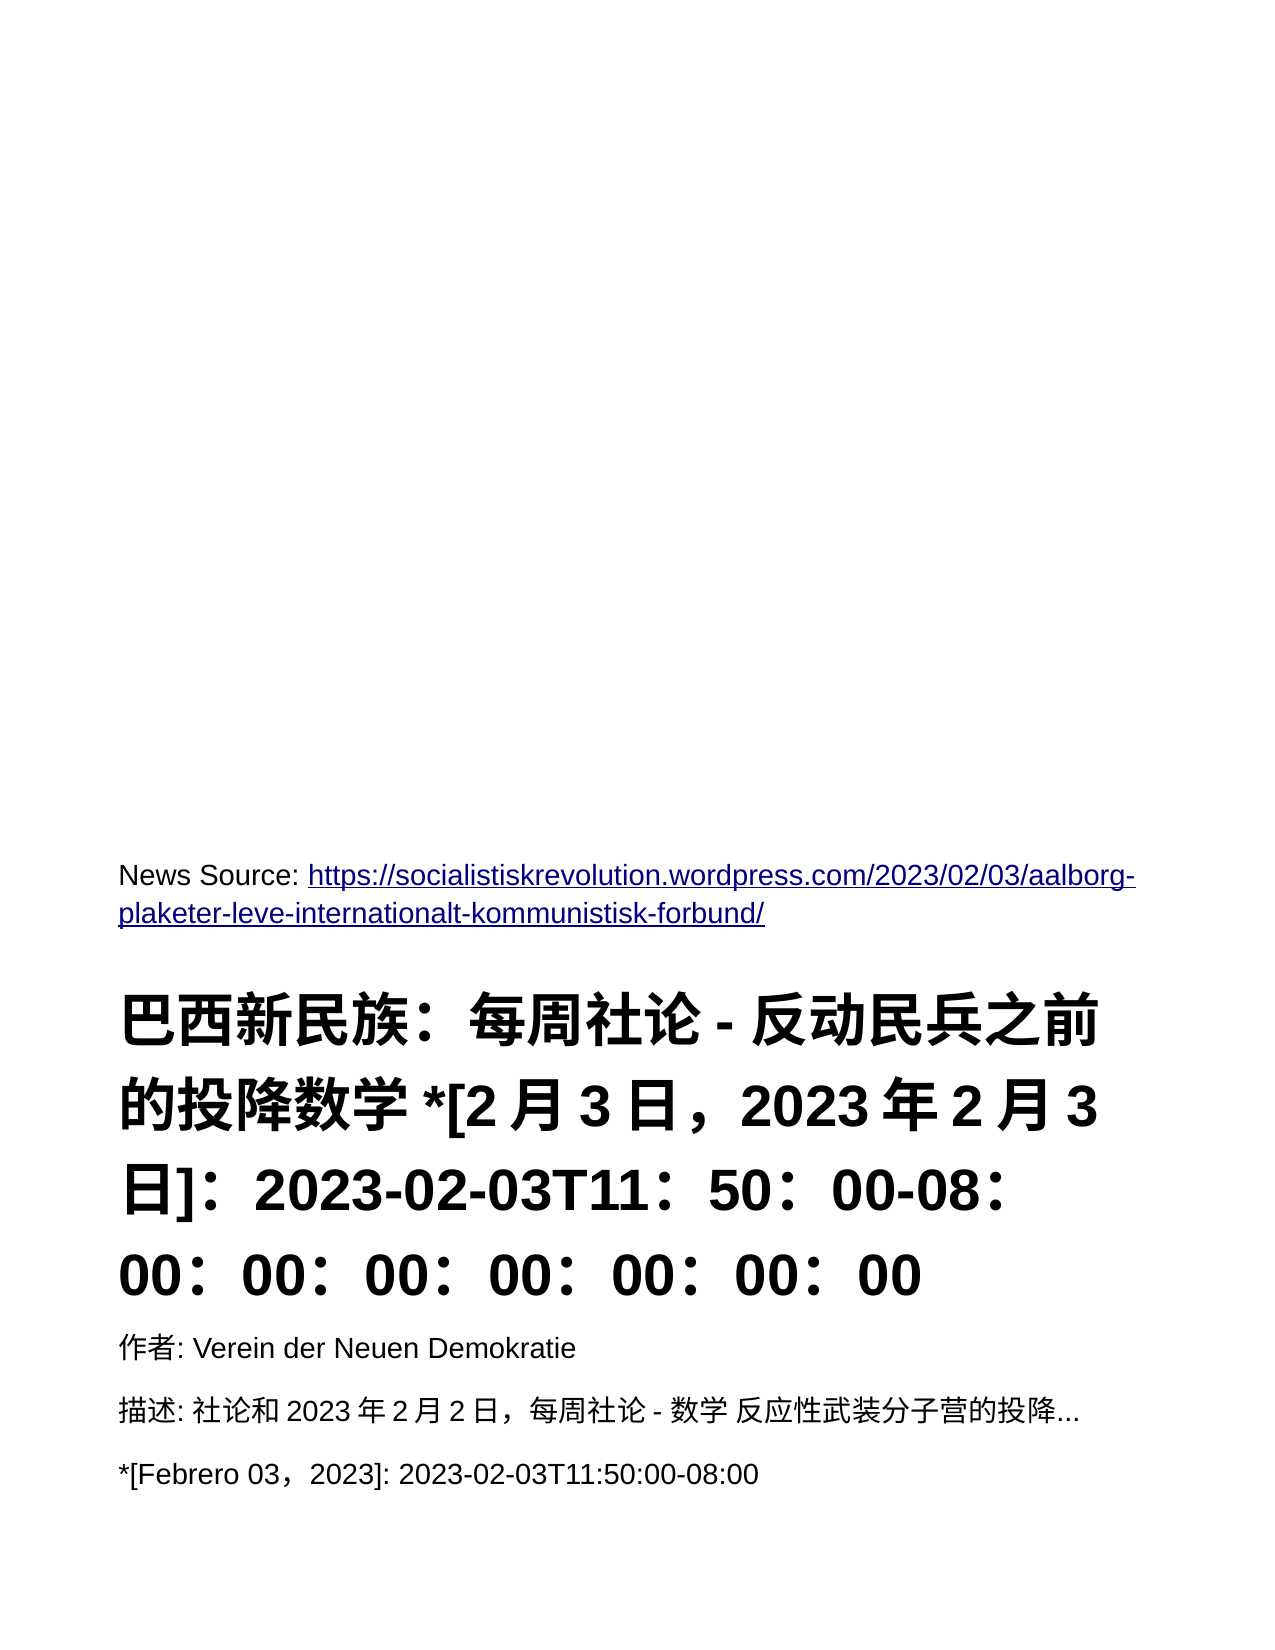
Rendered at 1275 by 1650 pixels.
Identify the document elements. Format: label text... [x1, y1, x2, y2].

subtitle 巴西新民族：每周社论 - 反动民兵之前的投降数学 *[2月3日，2023年2月3日]：2023-02-03T11：50：00-08：00：00：00：00：00：00：00 [118, 974, 1157, 1312]
text News Source: https://socialistiskrevolution.wordpress.com/2023/02/03/aalborg-plaketer-leve-internationalt-kommunistisk-forbund/ [118, 857, 1157, 929]
text 作者: Verein der Neuen Demokratie [118, 1324, 1157, 1367]
text 描述: 社论和2023年2月2日，每周社论 - 数学 反应性武装分子营的投降... [118, 1388, 1157, 1430]
text *[Febrero 03，2023]: 2023-02-03T11:50:00-08:00 [118, 1451, 1157, 1493]
